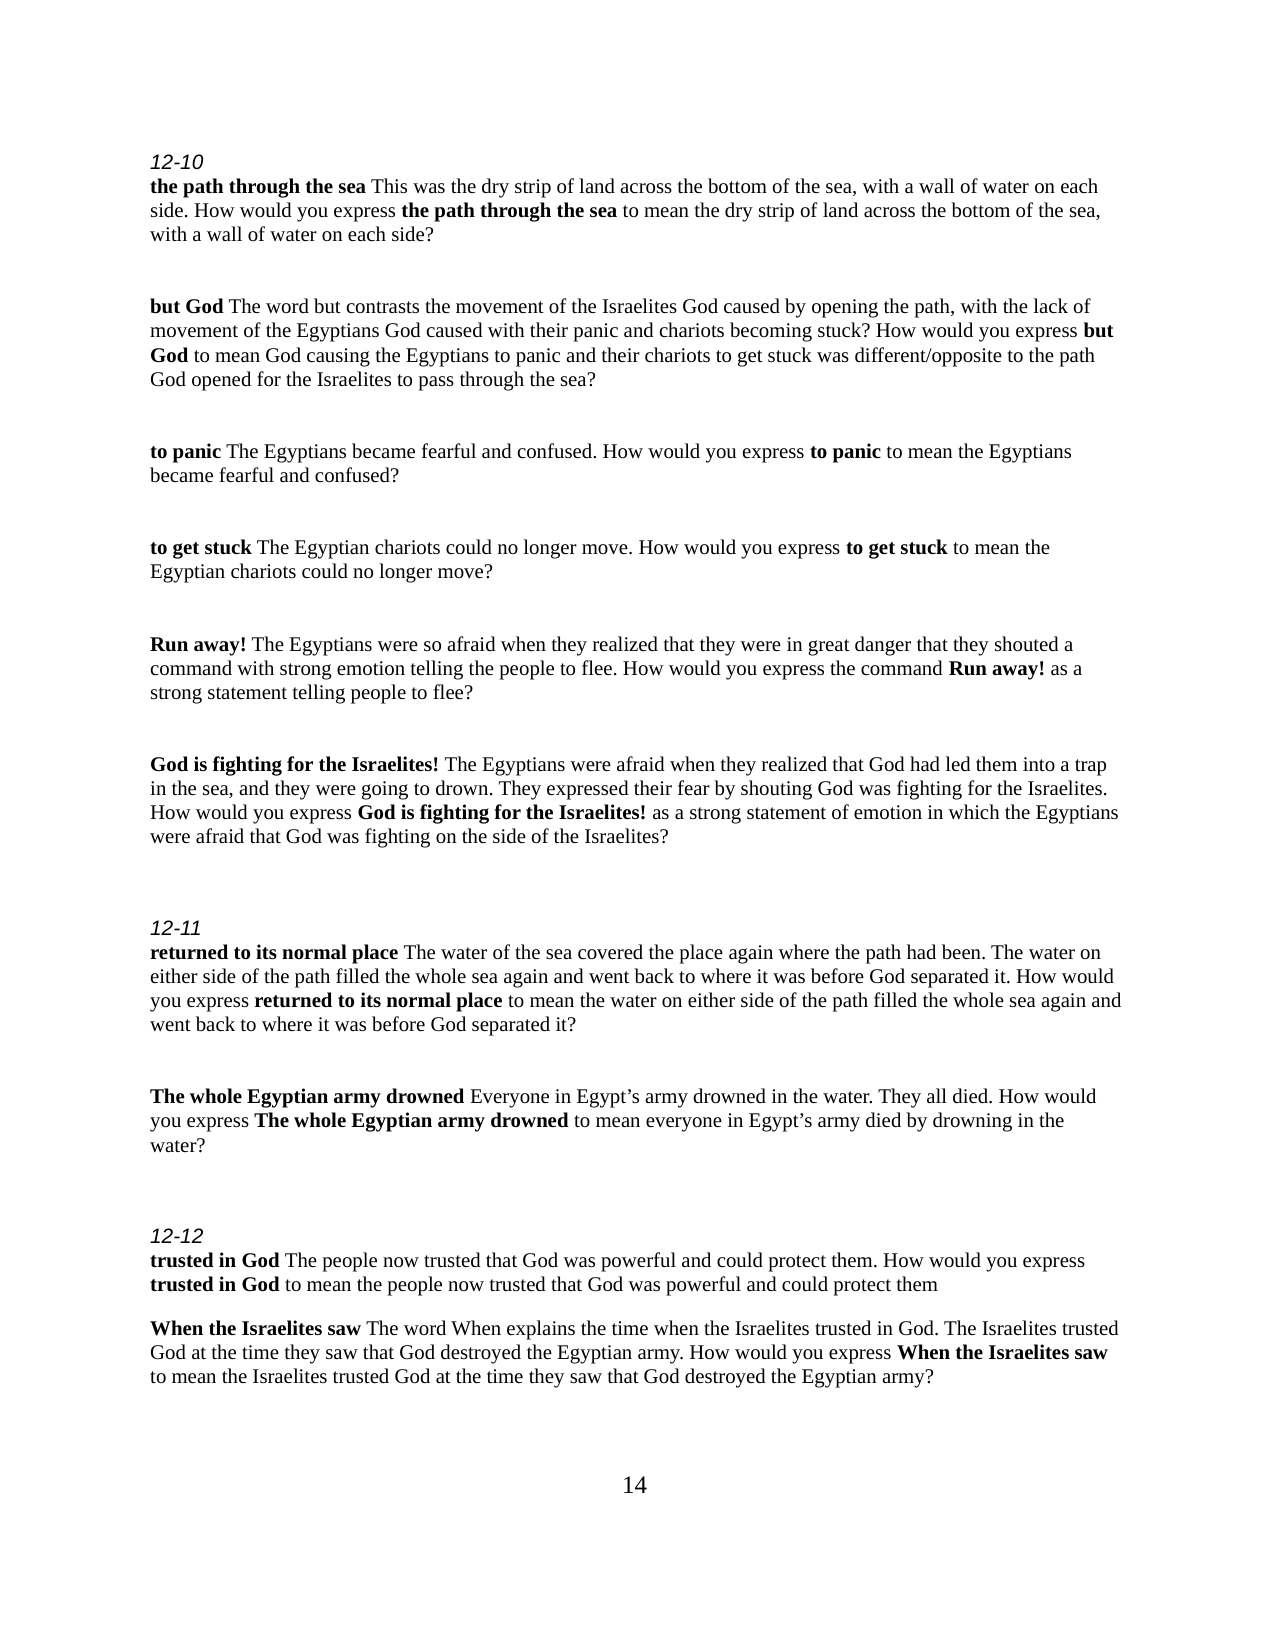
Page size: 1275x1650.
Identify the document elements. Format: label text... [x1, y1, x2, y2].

subtitle 12-11 [150, 916, 1125, 940]
text When the Israelites saw The word When explains the time when the Israelites trusted in God. The Israelites trusted God at the time they saw that God destroyed the Egyptian army. How would you express When the Israelites saw to mean the Israelites trusted God at the time they saw that God destroyed the Egyptian army? [150, 1316, 1125, 1388]
text but God The word but contrasts the movement of the Israelites God caused by opening the path, with the lack of movement of the Egyptians God caused with their panic and chariots becoming stuck? How would you express but God to mean God causing the Egyptians to panic and their chariots to get stuck was different/opposite to the path God opened for the Israelites to pass through the sea? [150, 294, 1125, 391]
subtitle 12-12 [150, 1224, 1125, 1248]
text returned to its normal place The water of the sea covered the place again where the path had been. The water on either side of the path filled the whole sea again and went back to where it was before God separated it. How would you express returned to its normal place to mean the water on either side of the path filled the whole sea again and went back to where it was before God separated it? [150, 940, 1125, 1036]
text the path through the sea This was the dry strip of land across the bottom of the sea, with a wall of water on each side. How would you express the path through the sea to mean the dry strip of land across the bottom of the sea, with a wall of water on each side? [150, 174, 1125, 246]
text God is fighting for the Israelites! The Egyptians were afraid when they realized that God had led them into a trap in the sea, and they were going to drown. They expressed their fear by shouting God was fighting for the Israelites. How would you express God is fighting for the Israelites! as a strong statement of emotion in which the Egyptians were afraid that God was fighting on the side of the Israelites? [150, 752, 1125, 848]
text to get stuck The Egyptian chariots could no longer move. How would you express to get stuck to mean the Egyptian chariots could no longer move? [150, 535, 1125, 583]
text Run away! The Egyptians were so afraid when they realized that they were in great danger that they shouted a command with strong emotion telling the people to flee. How would you express the command Run away! as a strong statement telling people to flee? [150, 632, 1125, 704]
text trusted in God The people now trusted that God was powerful and could protect them. How would you express trusted in God to mean the people now trusted that God was powerful and could protect them [150, 1248, 1125, 1296]
text The whole Egyptian army drowned Everyone in Egypt’s army drowned in the water. They all died. How would you express The whole Egyptian army drowned to mean everyone in Egypt’s army died by drowning in the water? [150, 1084, 1125, 1157]
text to panic The Egyptians became fearful and confused. How would you express to panic to mean the Egyptians became fearful and confused? [150, 439, 1125, 487]
subtitle 12-10 [150, 150, 1125, 174]
